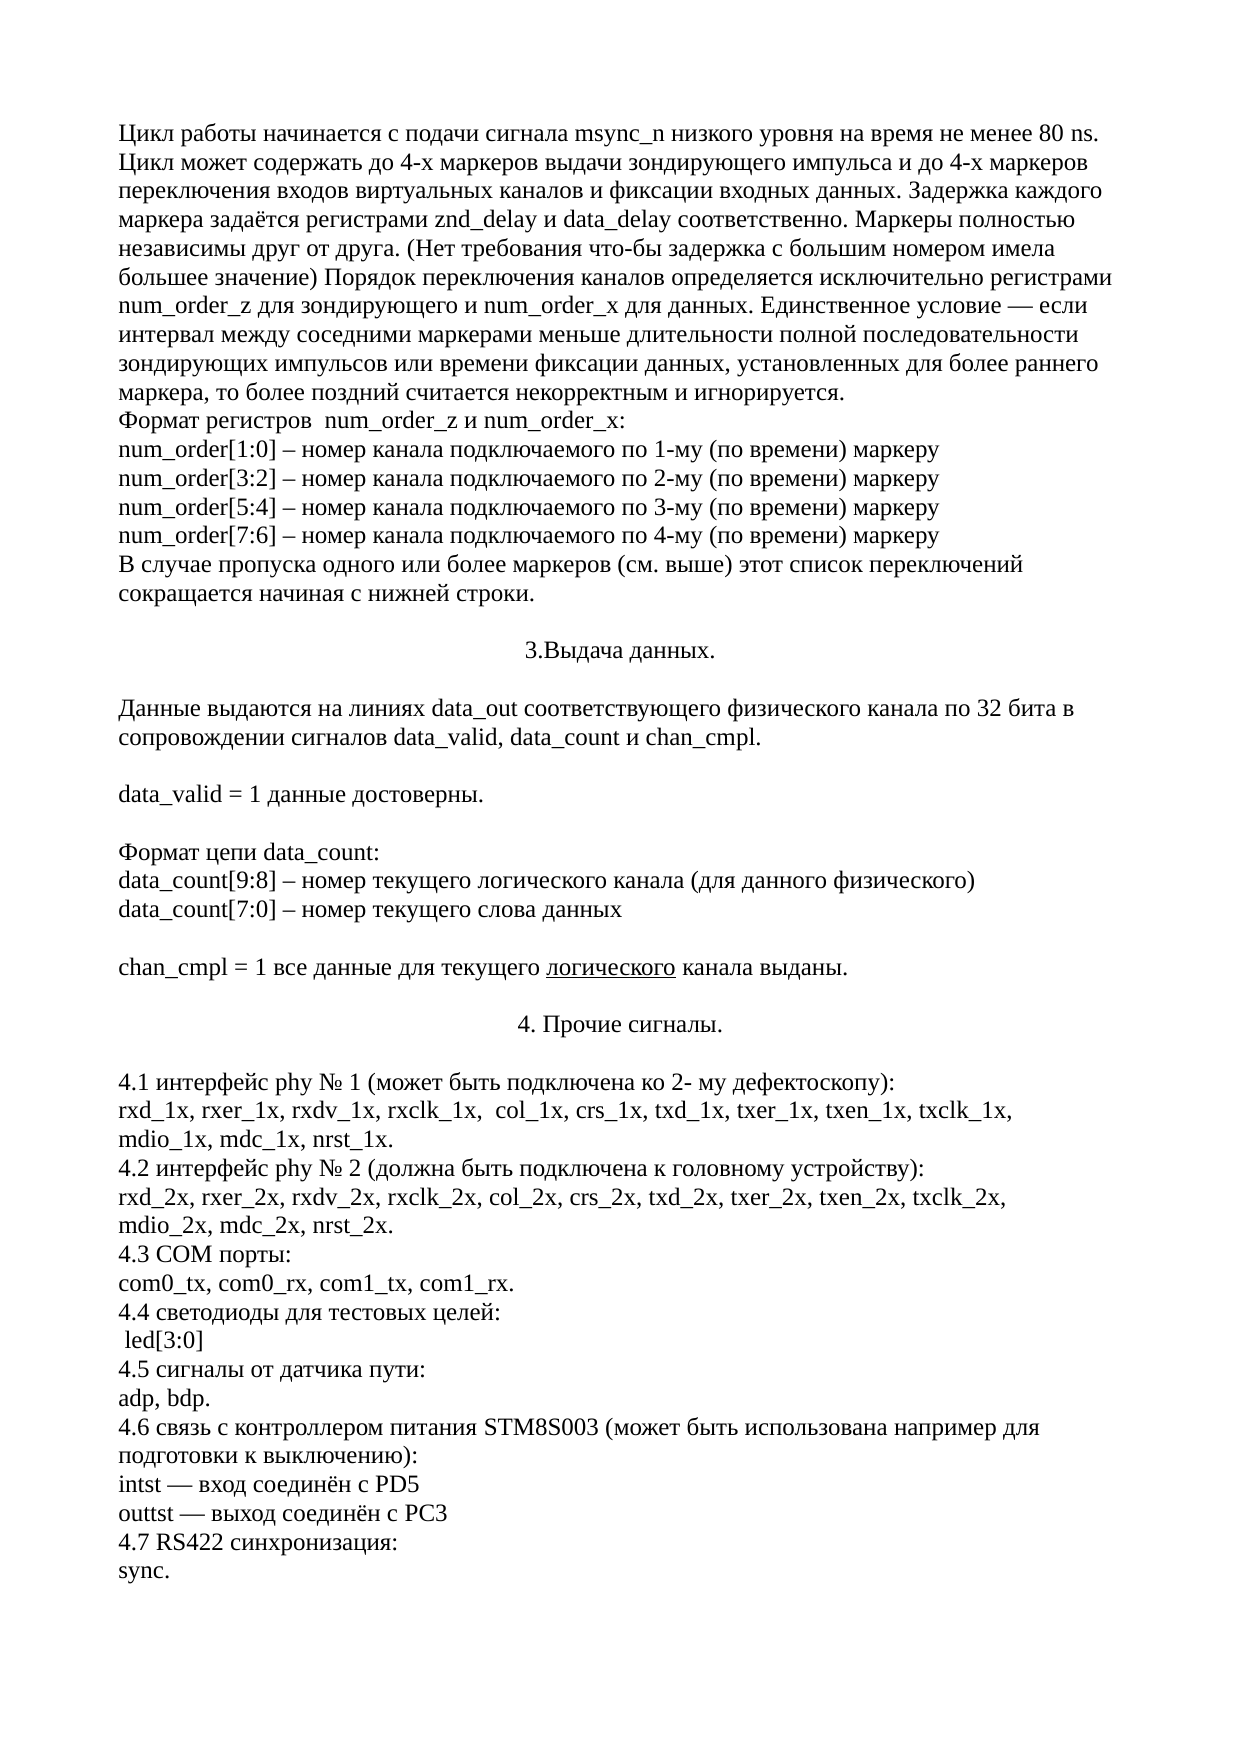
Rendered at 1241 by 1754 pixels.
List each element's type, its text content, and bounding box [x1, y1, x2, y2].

text Формат регистров num_order_z и num_order_x: [118, 406, 1122, 434]
text 4.2 интерфейс phy № 2 (должна быть подключена к головному устройству): [118, 1153, 1122, 1182]
text num_order_z для зондирующего и num_order_x для данных. Единственное условие — если интервал между соседними маркерами меньше длительности полной последовательности зондирующих импульсов или времени фиксации данных, установленных для более раннего маркера, то более поздний считается некорректным и игнорируется. [118, 291, 1122, 406]
text outtst — выход соединён с PC3 [118, 1498, 1122, 1527]
text mdio_1x, mdc_1x, nrst_1x. [118, 1124, 1122, 1153]
text rxd_2x, rxer_2x, rxdv_2x, rxclk_2x, col_2x, crs_2x, txd_2x, txer_2x, txen_2x, txclk_2x, [118, 1182, 1122, 1211]
text led[3:0] [118, 1326, 1122, 1354]
text 4.6 связь с контроллером питания STM8S003 (может быть использована например для подготовки к выключению): [118, 1412, 1122, 1469]
text num_order[1:0] – номер канала подключаемого по 1-му (по времени) маркеру [118, 434, 1122, 463]
text data_count[7:0] – номер текущего слова данных [118, 894, 1122, 923]
text 4. Прочие сигналы. [118, 1009, 1122, 1038]
text 3.Выдача данных. [118, 636, 1122, 664]
text intst — вход соединён с PD5 [118, 1469, 1122, 1498]
text Цикл работы начинается с подачи сигнала msync_n низкого уровня на время не менее 80 ns. [118, 118, 1122, 147]
text mdio_2x, mdc_2x, nrst_2x. [118, 1211, 1122, 1239]
text num_order[7:6] – номер канала подключаемого по 4-му (по времени) маркеру [118, 521, 1122, 549]
text 4.5 сигналы от датчика пути: [118, 1354, 1122, 1383]
text rxd_1x, rxer_1x, rxdv_1x, rxclk_1x, col_1x, crs_1x, txd_1x, txer_1x, txen_1x, txclk_1x, [118, 1096, 1122, 1124]
text 4.3 COM порты: [118, 1239, 1122, 1268]
text num_order[5:4] – номер канала подключаемого по 3-му (по времени) маркеру [118, 492, 1122, 521]
text Формат цепи data_count: [118, 837, 1122, 866]
text 4.7 RS422 синхронизация: [118, 1527, 1122, 1556]
text Данные выдаются на линиях data_out соответствующего физического канала по 32 бита в сопровождении сигналов data_valid, data_count и chan_cmpl. [118, 693, 1122, 751]
text num_order[3:2] – номер канала подключаемого по 2-му (по времени) маркеру [118, 463, 1122, 492]
text 4.4 светодиоды для тестовых целей: [118, 1297, 1122, 1326]
text data_valid = 1 данные достоверны. [118, 779, 1122, 808]
text adp, bdp. [118, 1383, 1122, 1412]
text Цикл может содержать до 4-х маркеров выдачи зондирующего импульса и до 4-х маркеров переключения входов виртуальных каналов и фиксации входных данных. Задержка каждого маркера задаётся регистрами znd_delay и data_delay соответственно. Маркеры полностью независимы друг от друга. (Нет требования что-бы задержка с большим номером имела большее значение) Порядок переключения каналов определяется исключительно регистрами [118, 147, 1122, 291]
text chan_cmpl = 1 все данные для текущего логического канала выданы. [118, 952, 1122, 981]
text 4.1 интерфейс phy № 1 (может быть подключена ко 2- му дефектоскопу): [118, 1067, 1122, 1096]
text sync. [118, 1556, 1122, 1584]
text data_count[9:8] – номер текущего логического канала (для данного физического) [118, 866, 1122, 894]
text В случае пропуска одного или более маркеров (см. выше) этот список переключений сокращается начиная с нижней строки. [118, 549, 1122, 607]
text com0_tx, com0_rx, com1_tx, com1_rx. [118, 1268, 1122, 1297]
